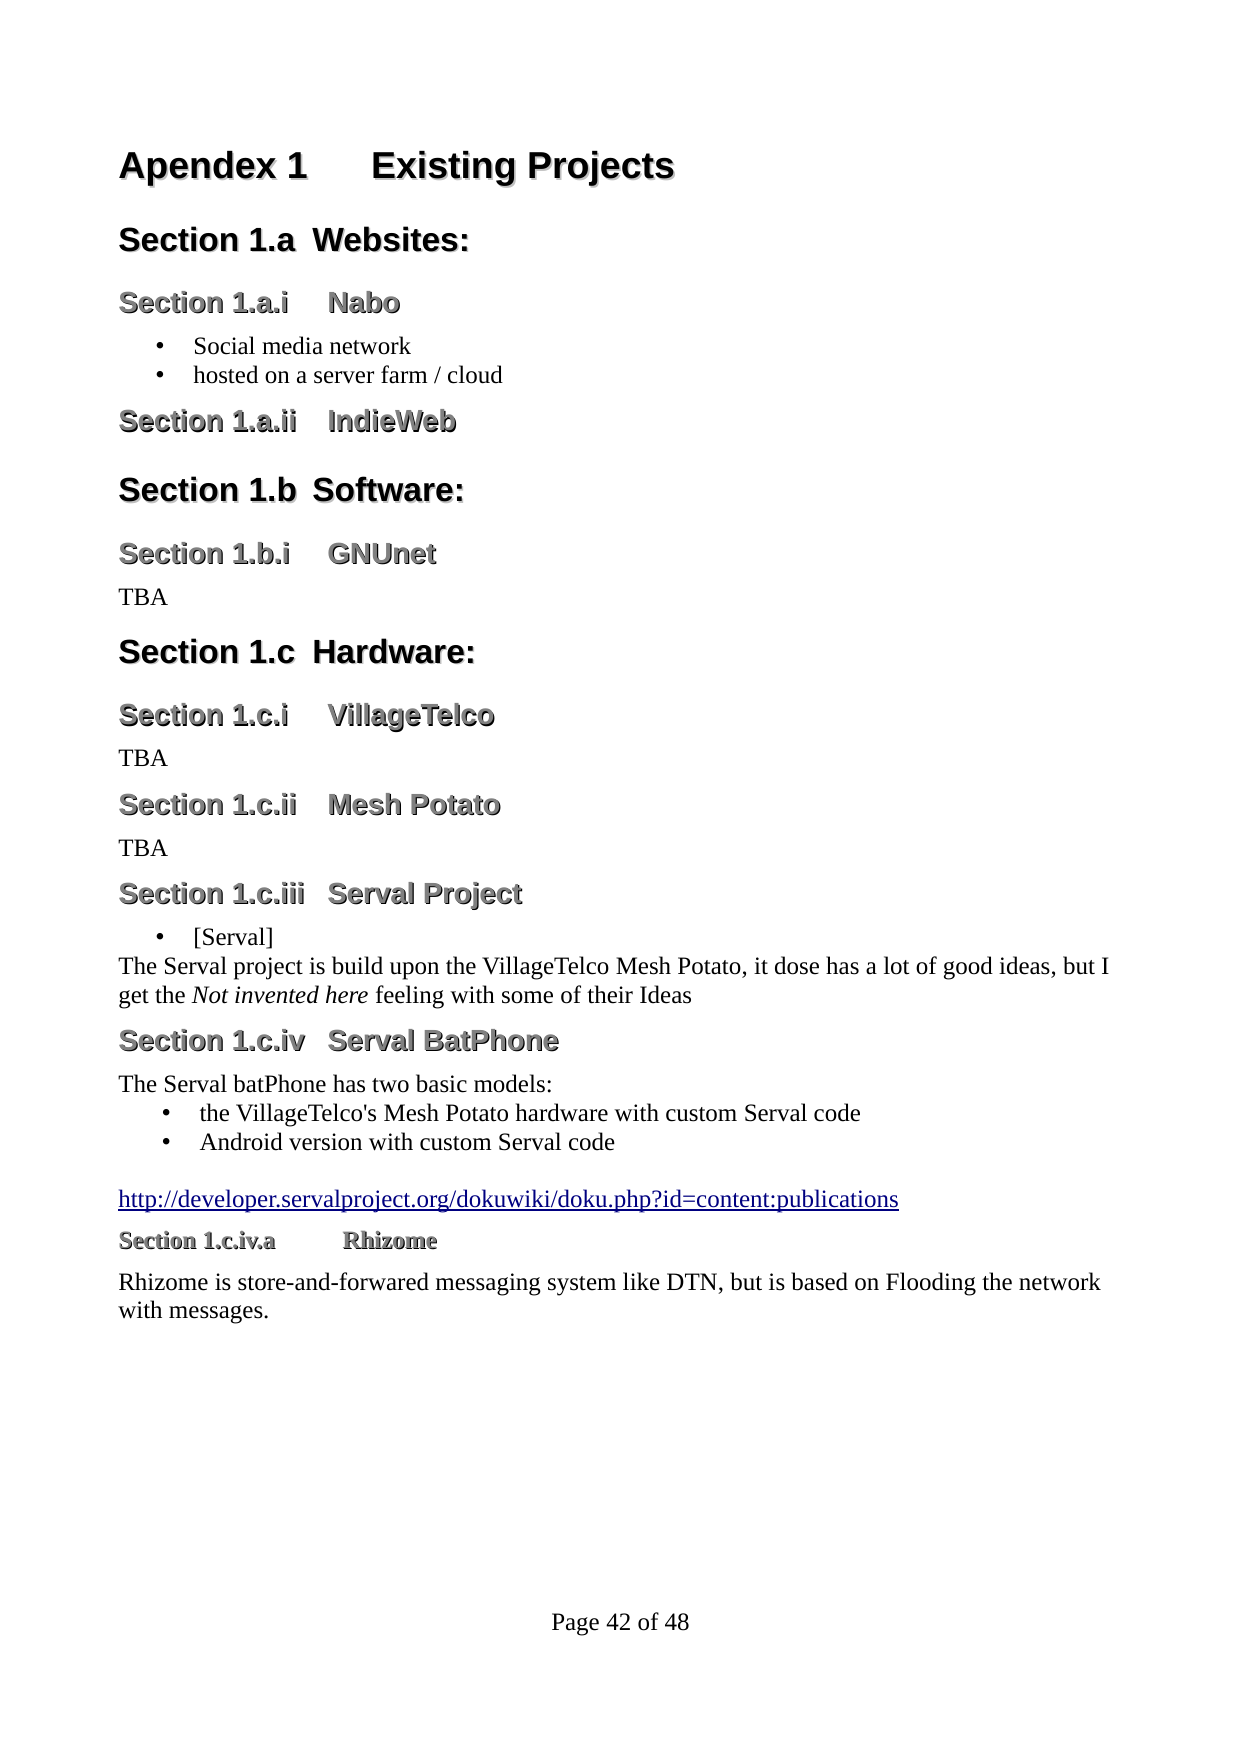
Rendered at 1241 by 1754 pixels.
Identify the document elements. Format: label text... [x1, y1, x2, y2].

subtitle IndieWeb [118, 403, 1122, 437]
text http://developer.servalproject.org/dokuwiki/doku.php?id=content:publications [118, 1184, 1122, 1213]
subtitle Existing Projects [118, 143, 1122, 186]
text The Serval project is build upon the VillageTelco Mesh Potato, it dose has a lot of good ideas, but I get the Not invented here feeling with some of their Ideas [118, 951, 1122, 1008]
subtitle Hardware: [118, 632, 1122, 670]
list the VillageTelco's Mesh Potato hardware with custom Serval code [162, 1098, 1122, 1127]
text TBA [118, 833, 1122, 862]
subtitle Serval Project [118, 876, 1122, 910]
subtitle Nabo [118, 285, 1122, 319]
subtitle Rhizome [118, 1225, 1122, 1254]
subtitle GNUnet [118, 536, 1122, 569]
list [Serval] [156, 922, 1122, 951]
list hosted on a server farm / cloud [156, 360, 1122, 389]
subtitle VillageTelco [118, 697, 1122, 731]
text Rhizome is store-and-forwared messaging system like DTN, but is based on Flooding the network with messages. [118, 1267, 1122, 1324]
text TBA [118, 582, 1122, 611]
list Social media network [156, 331, 1122, 360]
list Android version with custom Serval code [162, 1127, 1122, 1155]
subtitle Software: [118, 470, 1122, 509]
text The Serval batPhone has two basic models: [118, 1069, 1122, 1098]
subtitle Mesh Potato [118, 787, 1122, 820]
subtitle Serval BatPhone [118, 1023, 1122, 1057]
subtitle Websites: [118, 219, 1122, 258]
text TBA [118, 743, 1122, 772]
